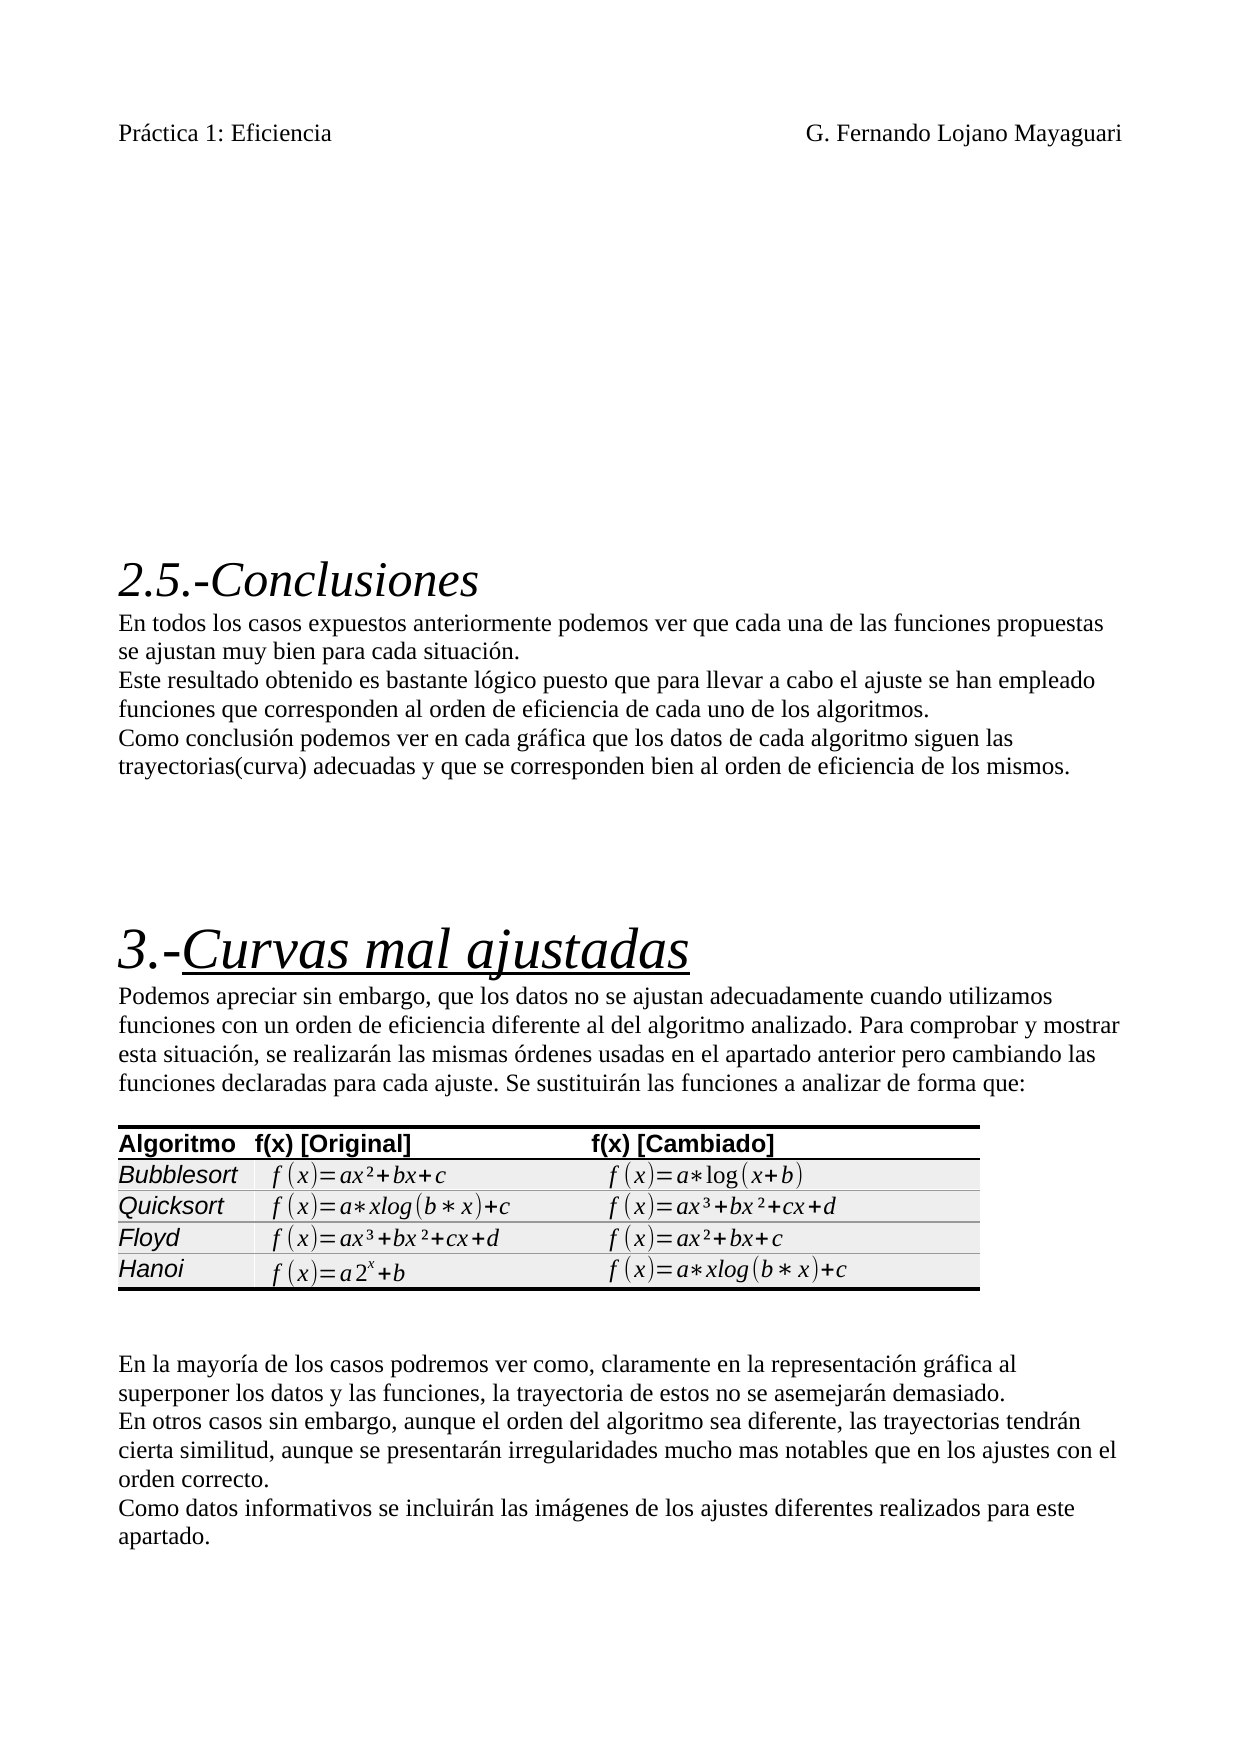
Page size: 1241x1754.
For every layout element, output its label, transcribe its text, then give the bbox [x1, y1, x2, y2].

table_cell [255, 1160, 591, 1189]
table_cell [591, 1223, 980, 1253]
text Podemos apreciar sin embargo, que los datos no se ajustan adecuadamente cuando utilizamos funciones con un orden de eficiencia diferente al del algoritmo analizado. Para comprobar y mostrar esta situación, se realizarán las mismas órdenes usadas en el apartado anterior pero cambiando las funciones declaradas para cada ajuste. Se sustituirán las funciones a analizar de forma que: [118, 981, 1122, 1096]
table_cell [255, 1254, 591, 1287]
text Como datos informativos se incluirán las imágenes de los ajustes diferentes realizados para este apartado. [118, 1493, 1122, 1550]
table_header f(x) [Original] [255, 1129, 591, 1158]
table_cell [591, 1160, 980, 1189]
table_cell Bubblesort [118, 1160, 254, 1189]
text En la mayoría de los casos podremos ver como, claramente en la representación gráfica al superponer los datos y las funciones, la trayectoria de estos no se asemejarán demasiado. [118, 1349, 1122, 1406]
table_cell [255, 1191, 591, 1221]
table_cell [255, 1223, 591, 1253]
text Este resultado obtenido es bastante lógico puesto que para llevar a cabo el ajuste se han empleado funciones que corresponden al orden de eficiencia de cada uno de los algoritmos. [118, 665, 1122, 723]
table_cell Quicksort [118, 1191, 254, 1221]
text Como conclusión podemos ver en cada gráfica que los datos de cada algoritmo siguen las trayectorias(curva) adecuadas y que se corresponden bien al orden de eficiencia de los mismos. [118, 723, 1122, 780]
table_header f(x) [Cambiado] [591, 1129, 980, 1158]
text En otros casos sin embargo, aunque el orden del algoritmo sea diferente, las trayectorias tendrán cierta similitud, aunque se presentarán irregularidades mucho mas notables que en los ajustes con el orden correcto. [118, 1406, 1122, 1493]
text En todos los casos expuestos anteriormente podemos ver que cada una de las funciones propuestas se ajustan muy bien para cada situación. [118, 608, 1122, 665]
table_cell [591, 1191, 980, 1221]
table_header Algoritmo [118, 1129, 254, 1158]
table_cell Floyd [118, 1223, 254, 1253]
table_cell Hanoi [118, 1254, 254, 1287]
table_cell [591, 1254, 980, 1287]
text 3.-Curvas mal ajustadas [118, 914, 1122, 981]
text 2.5.-Conclusiones [118, 550, 1122, 608]
